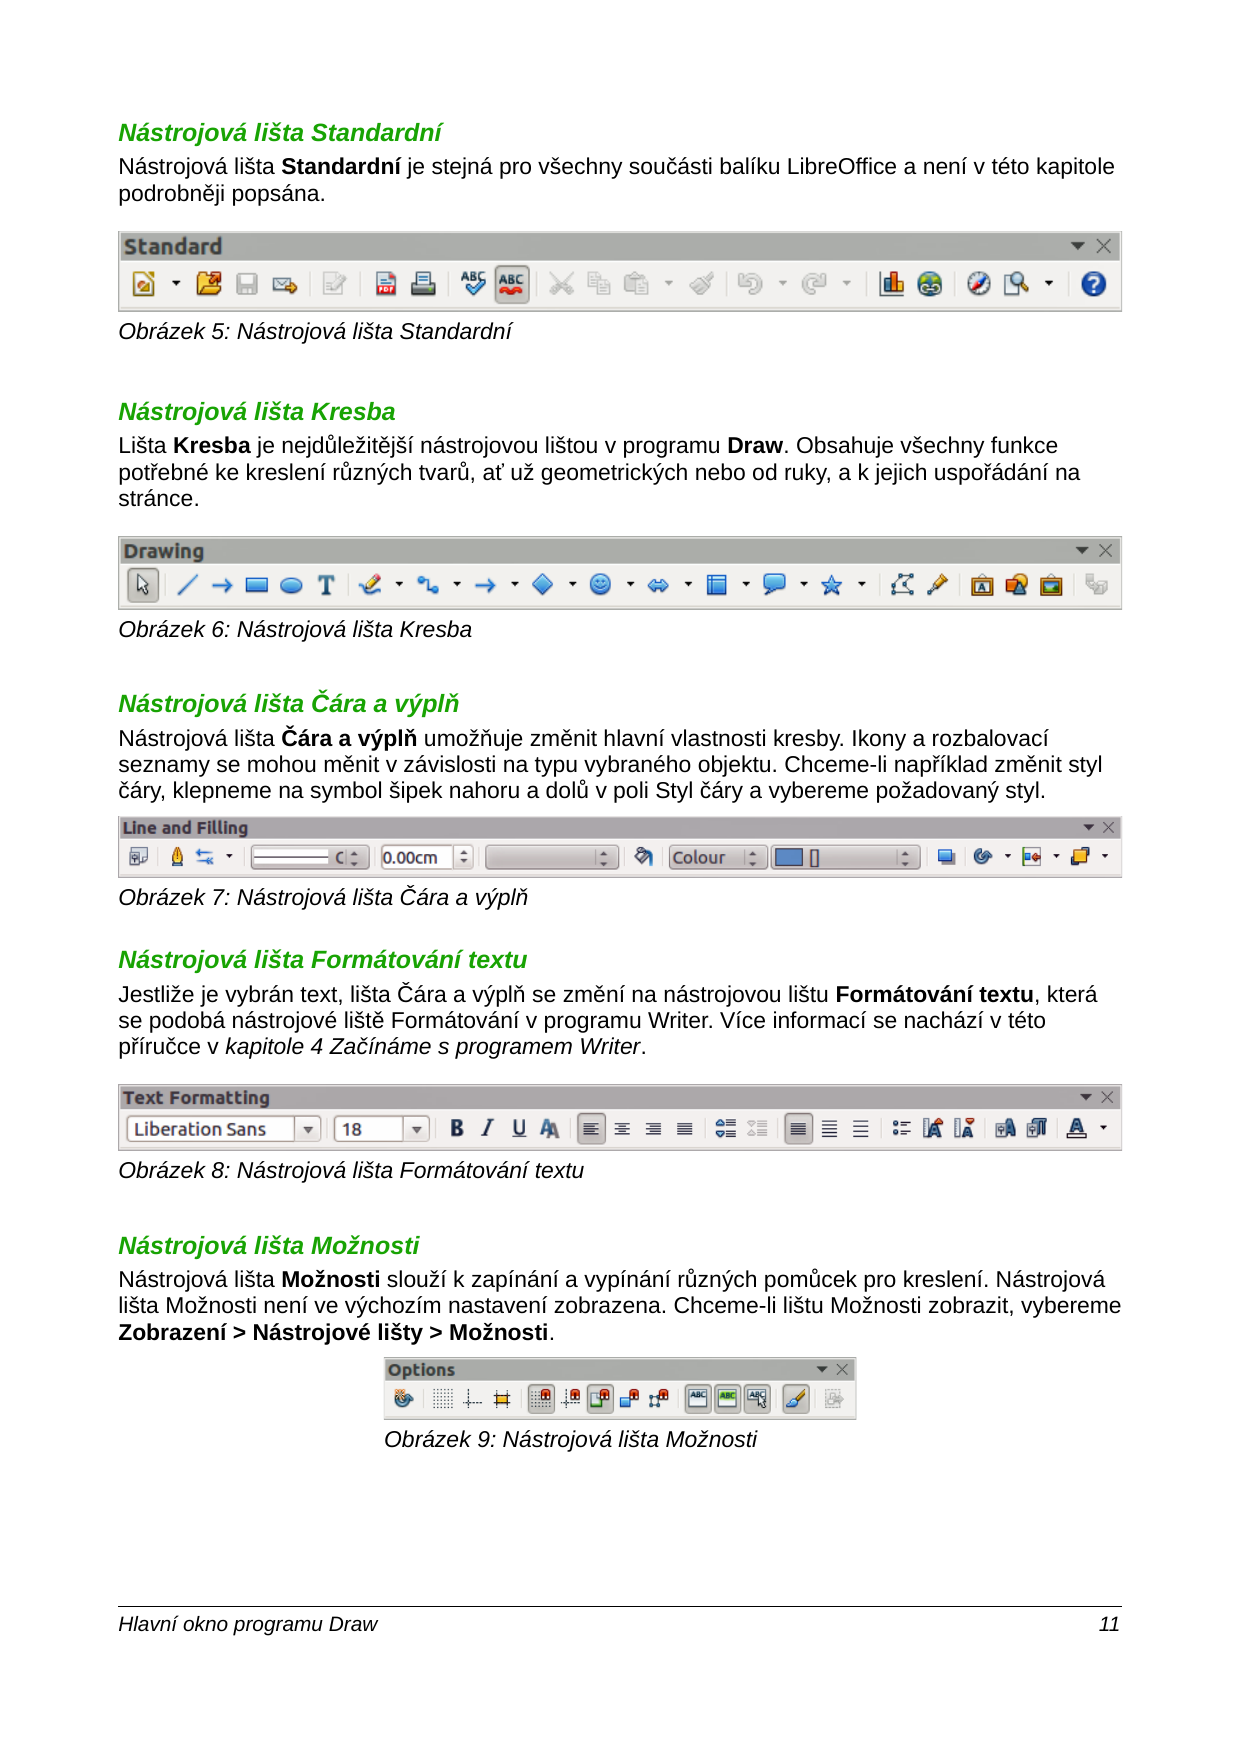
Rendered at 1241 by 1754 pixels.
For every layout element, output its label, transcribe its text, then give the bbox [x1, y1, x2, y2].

picture [118, 536, 1123, 610]
subtitle Nástrojová lišta Formátování textu [118, 945, 1122, 974]
picture [118, 231, 1123, 312]
picture [118, 1084, 1123, 1151]
subtitle Nástrojová lišta Kresba [118, 397, 1122, 426]
text Lišta Kresba je nejdůležitější nástrojovou lištou v programu Draw. Obsahuje všechny funkce potřebné ke kreslení různých tvarů, ať už geometrických nebo od ruky, a k jejich uspořádání na stránce. [118, 432, 1122, 512]
text Nástrojová lišta Standardní je stejná pro všechny součásti balíku LibreOffice a není v této kapitole podrobněji popsána. [118, 153, 1122, 206]
text Obrázek 7: Nástrojová lišta Čára a výplň [118, 884, 1122, 910]
text Obrázek 8: Nástrojová lišta Formátování textu [118, 1157, 1122, 1183]
text Jestliže je vybrán text, lišta Čára a výplň se změní na nástrojovou lištu Formátování textu, která se podobá nástrojové liště Formátování v programu Writer. Více informací se nachází v této příručce v kapitole 4 Začínáme s programem Writer. [118, 981, 1122, 1060]
text Obrázek 5: Nástrojová lišta Standardní [118, 318, 1122, 344]
picture [383, 1357, 857, 1420]
text Nástrojová lišta Možnosti slouží k zapínání a vypínání různých pomůcek pro kreslení. Nástrojová lišta Možnosti není ve výchozím nastavení zobrazena. Chceme-li lištu Možnosti zobrazit, vybereme Zobrazení > Nástrojové lišty > Možnosti. [118, 1266, 1122, 1345]
text Obrázek 9: Nástrojová lišta Možnosti [384, 1426, 856, 1452]
subtitle Nástrojová lišta Standardní [118, 118, 1122, 147]
picture [118, 816, 1123, 878]
text Obrázek 6: Nástrojová lišta Kresba [118, 616, 1122, 642]
subtitle Nástrojová lišta Možnosti [118, 1231, 1122, 1259]
text Nástrojová lišta Čára a výplň umožňuje změnit hlavní vlastnosti kresby. Ikony a rozbalovací seznamy se mohou měnit v závislosti na typu vybraného objektu. Chceme-li například změnit styl čáry, klepneme na symbol šipek nahoru a dolů v poli Styl čáry a vybereme požadovaný styl. [118, 724, 1122, 803]
subtitle Nástrojová lišta Čára a výplň [118, 689, 1122, 718]
